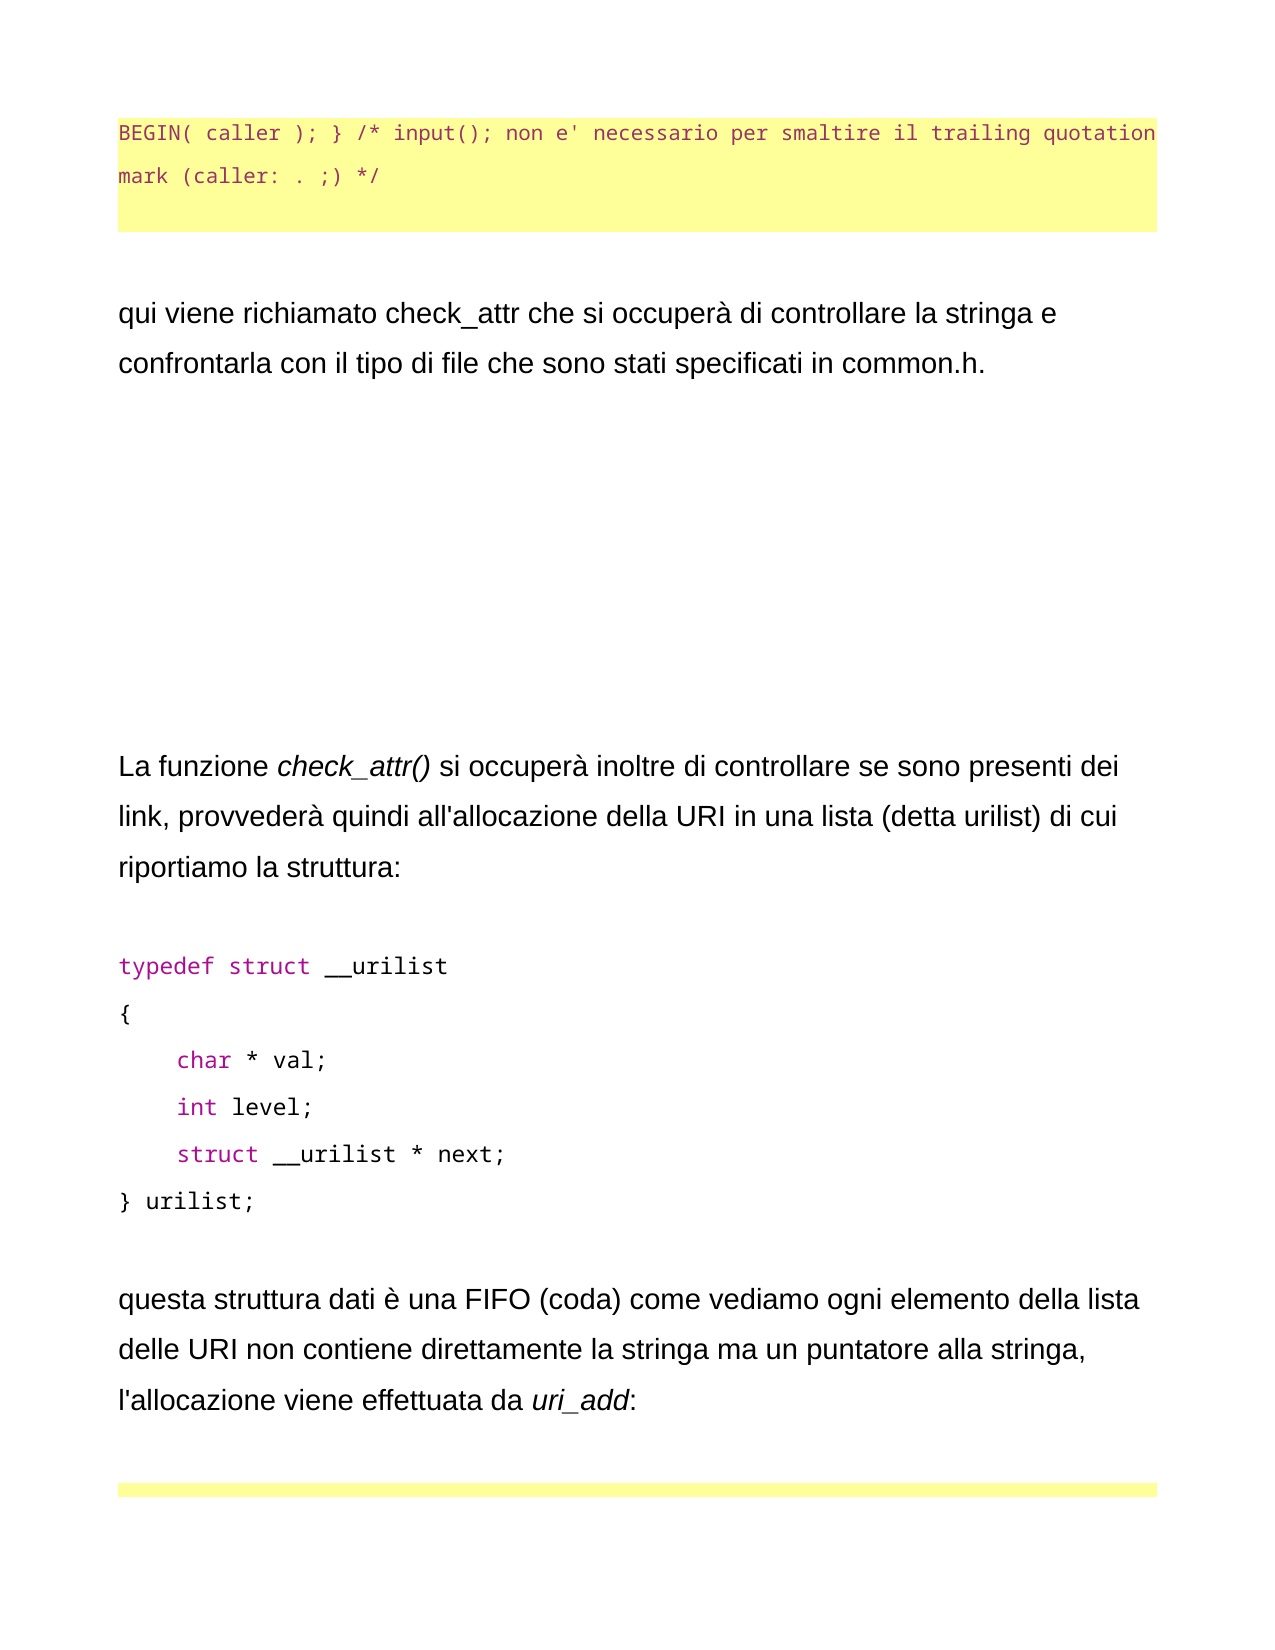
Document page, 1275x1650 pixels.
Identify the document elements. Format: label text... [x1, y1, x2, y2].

text questa struttura dati è una FIFO (coda) come vediamo ogni elemento della lista delle URI non contiene direttamente la stringa ma un puntatore alla stringa, l'allocazione viene effettuata da uri_add: [118, 1282, 1157, 1416]
text char * val; [118, 1044, 1157, 1075]
text struct __urilist * next; [118, 1138, 1157, 1169]
text typedef struct __urilist [118, 950, 1157, 982]
text La funzione check_attr() si occuperà inoltre di controllare se sono presenti dei link, provvederà quindi all'allocazione della URI in una lista (detta urilist) di cui riportiamo la struttura: [118, 749, 1157, 883]
text int level; [118, 1091, 1157, 1122]
text qui viene richiamato check_attr che si occuperà di controllare la stringa e confrontarla con il tipo di file che sono stati specificati in common.h. [118, 296, 1157, 380]
text } urilist; [118, 1185, 1157, 1216]
text { [118, 997, 1157, 1028]
text BEGIN( caller ); } /* input(); non e' necessario per smaltire il trailing quotation mark (caller: . ;) */ [118, 118, 1157, 189]
